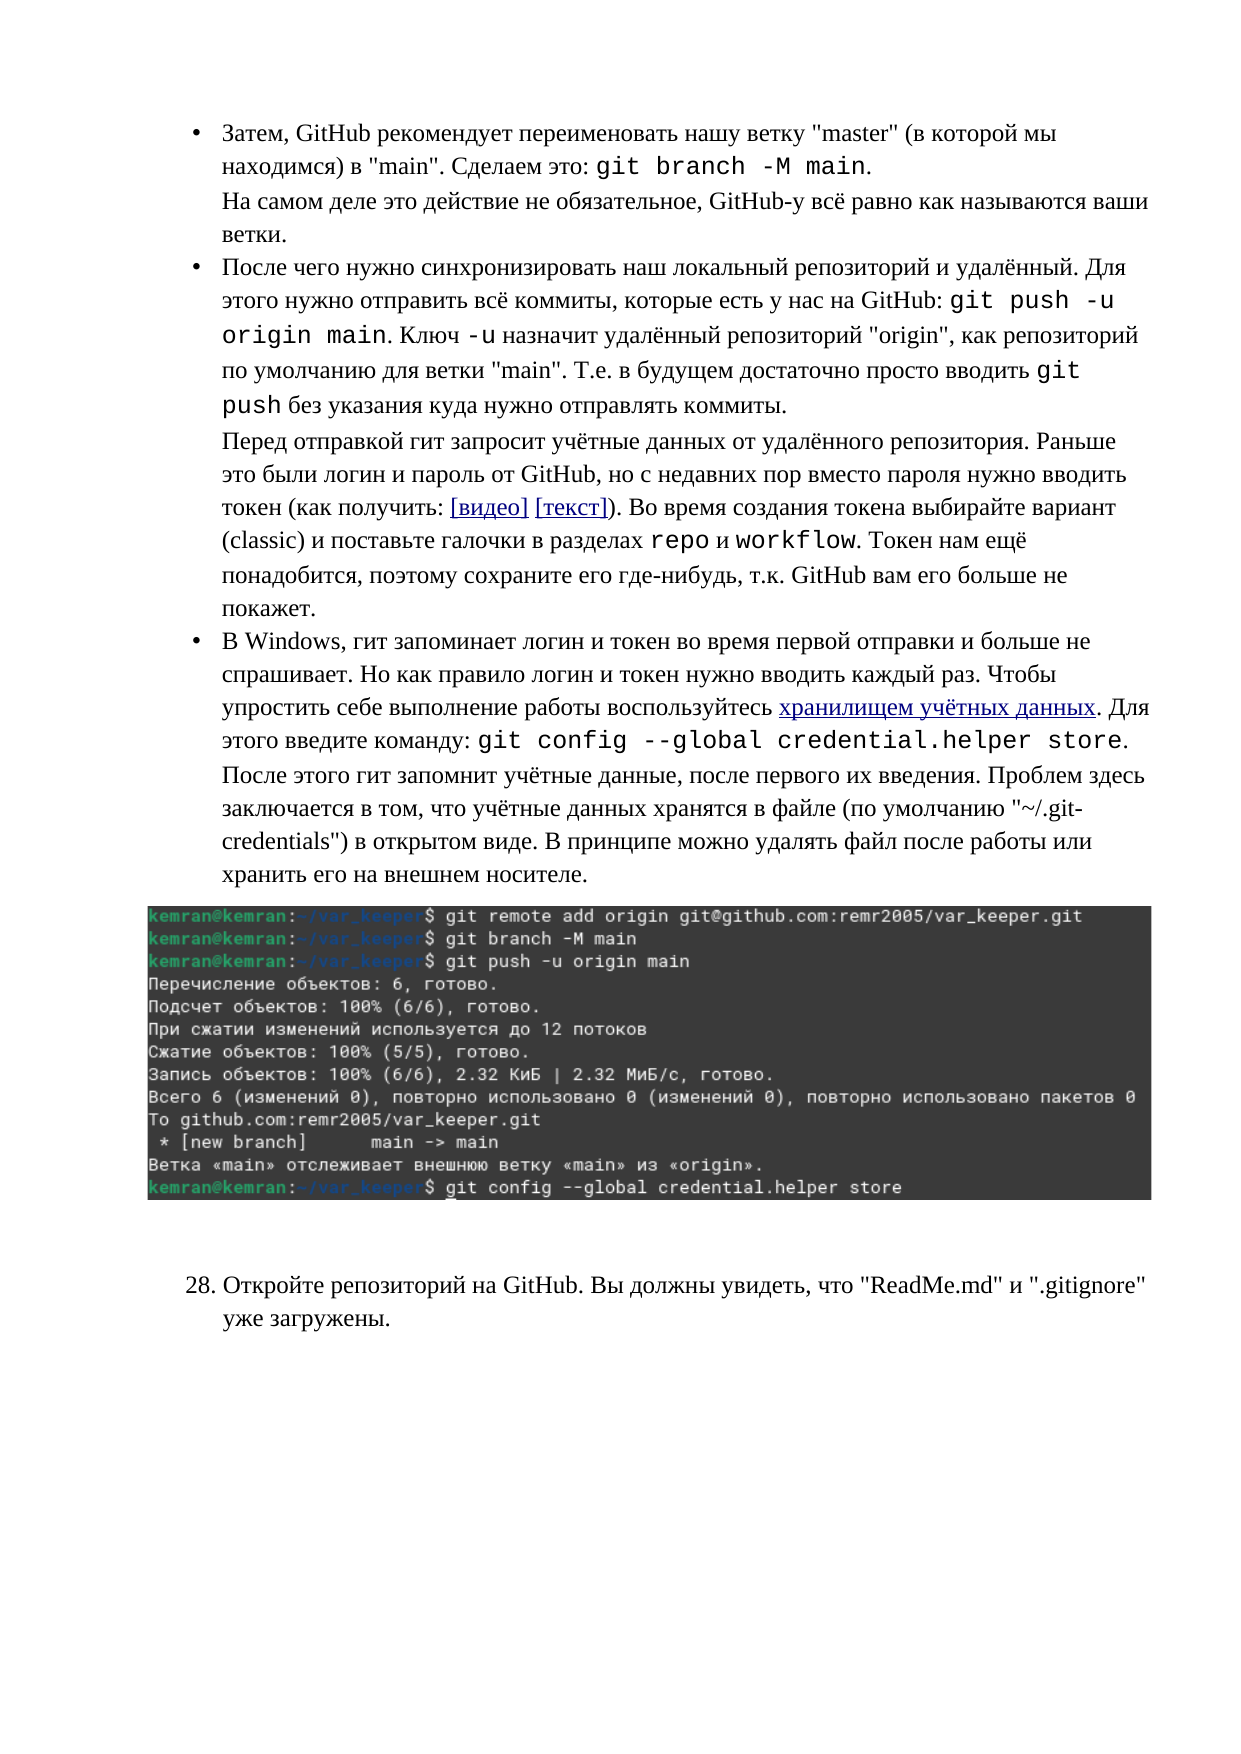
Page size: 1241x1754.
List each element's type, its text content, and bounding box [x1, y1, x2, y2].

list Затем, GitHub рекомендует переименовать нашу ветку "master" (в которой мы находимся) в "main". Сделаем это: git branch -M main. На самом деле это действие не обязательное, GitHub-у всё равно как называются ваши ветки. [192, 118, 1152, 248]
list Откройте репозиторий на GitHub. Вы должны увидеть, что "ReadMe.md" и ".gitignore" уже загружены. [185, 1271, 1152, 1332]
list В Windows, гит запоминает логин и токен во время первой отправки и больше не спрашивает. Но как правило логин и токен нужно вводить каждый раз. Чтобы упростить себе выполнение работы воспользуйтесь хранилищем учётных данных. Для этого введите команду: git config --global credential.helper store. После этого гит запомнит учётные данные, после первого их введения. Проблем здесь заключается в том, что учётные данных хранятся в файле (по умолчанию "~/.git-credentials") в открытом виде. В принципе можно удалять файл после работы или хранить его на внешнем носителе. [192, 626, 1152, 888]
picture [147, 906, 1152, 1200]
list После чего нужно синхронизировать наш локальный репозиторий и удалённый. Для этого нужно отправить всё коммиты, которые есть у нас на GitHub: git push -u origin main. Ключ -u назначит удалённый репозиторий "origin", как репозиторий по умолчанию для ветки "main". Т.е. в будущем достаточно просто вводить git push без указания куда нужно отправлять коммиты. Перед отправкой гит запросит учётные данных от удалённого репозитория. Раньше это были логин и пароль от GitHub, но с недавних пор вместо пароля нужно вводить токен (как получить: [видео] [текст]). Во время создания токена выбирайте вариант (classic) и поставьте галочки в разделах repo и workflow. Токен нам ещё понадобится, поэтому сохраните его где-нибудь, т.к. GitHub вам его больше не покажет. [192, 252, 1152, 622]
